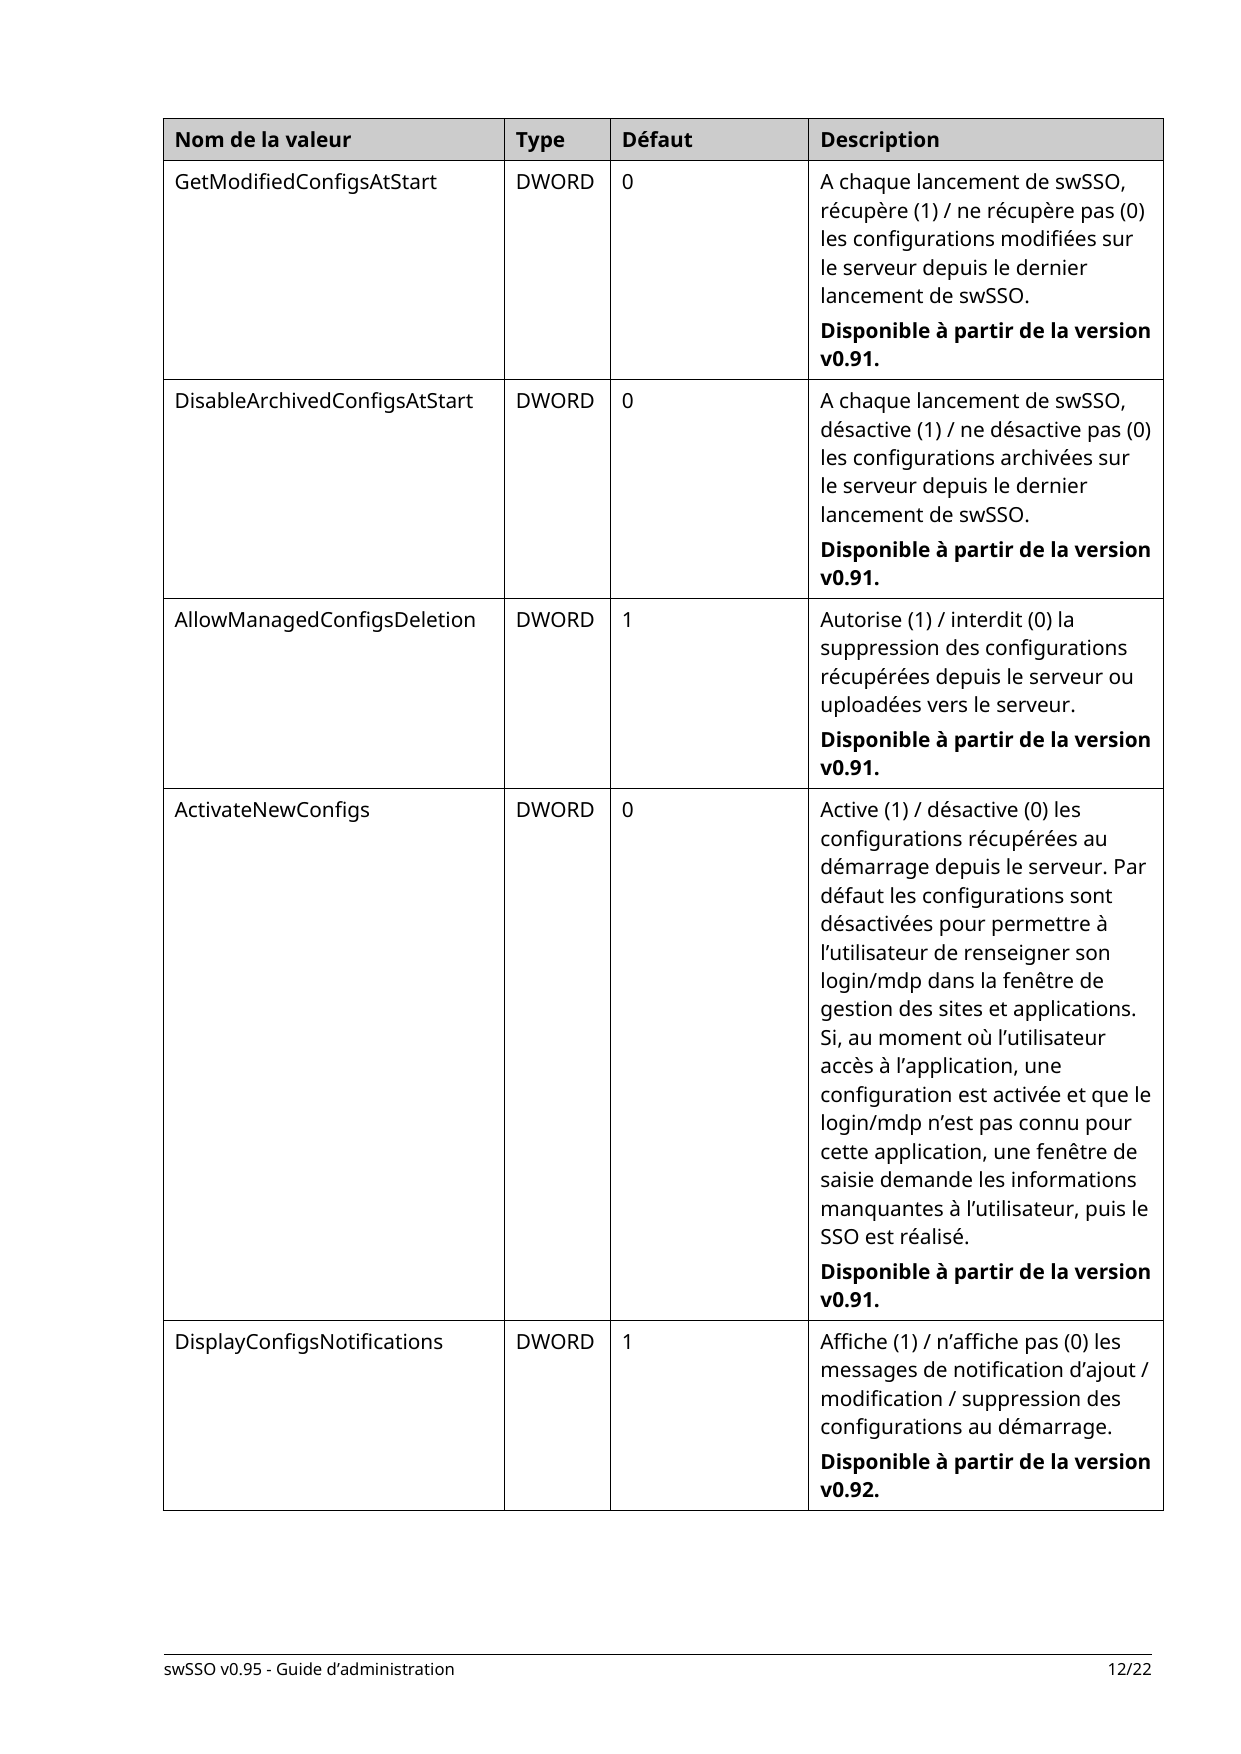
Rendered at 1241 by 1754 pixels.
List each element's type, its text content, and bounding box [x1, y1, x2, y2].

table_cell 0 [611, 161, 808, 379]
table_cell 0 [611, 380, 808, 598]
table_cell 1 [611, 1321, 808, 1510]
table_cell A chaque lancement de swSSO, désactive (1) / ne désactive pas (0) les configurations archivées sur le serveur depuis le dernier lancement de swSSO. Disponible à partir de la version v0.91. [809, 380, 1163, 598]
table_cell 1 [611, 599, 808, 788]
table_cell ActivateNewConfigs [164, 789, 504, 1320]
table_cell Active (1) / désactive (0) les configurations récupérées au démarrage depuis le serveur. Par défaut les configurations sont désactivées pour permettre à l’utilisateur de renseigner son login/mdp dans la fenêtre de gestion des sites et applications. Si, au moment où l’utilisateur accès à l’application, une configuration est activée et que le login/mdp n’est pas connu pour cette application, une fenêtre de saisie demande les informations manquantes à l’utilisateur, puis le SSO est réalisé. Disponible à partir de la version v0.91. [809, 789, 1163, 1320]
table_cell Affiche (1) / n’affiche pas (0) les messages de notification d’ajout / modification / suppression des configurations au démarrage. Disponible à partir de la version v0.92. [809, 1321, 1163, 1510]
table_cell AllowManagedConfigsDeletion [164, 599, 504, 788]
table_cell DWORD [505, 789, 610, 1320]
table_cell DWORD [505, 161, 610, 379]
table_cell DisplayConfigsNotifications [164, 1321, 504, 1510]
table_header Type [505, 119, 610, 160]
table_cell GetModifiedConfigsAtStart [164, 161, 504, 379]
table_header Description [809, 119, 1163, 160]
table_header Défaut [611, 119, 808, 160]
table_cell DWORD [505, 1321, 610, 1510]
table_cell A chaque lancement de swSSO, récupère (1) / ne récupère pas (0) les configurations modifiées sur le serveur depuis le dernier lancement de swSSO. Disponible à partir de la version v0.91. [809, 161, 1163, 379]
table_cell 0 [611, 789, 808, 1320]
table_cell DWORD [505, 599, 610, 788]
table_cell DWORD [505, 380, 610, 598]
table_cell Autorise (1) / interdit (0) la suppression des configurations récupérées depuis le serveur ou uploadées vers le serveur. Disponible à partir de la version v0.91. [809, 599, 1163, 788]
table_cell DisableArchivedConfigsAtStart [164, 380, 504, 598]
table_header Nom de la valeur [164, 119, 504, 160]
